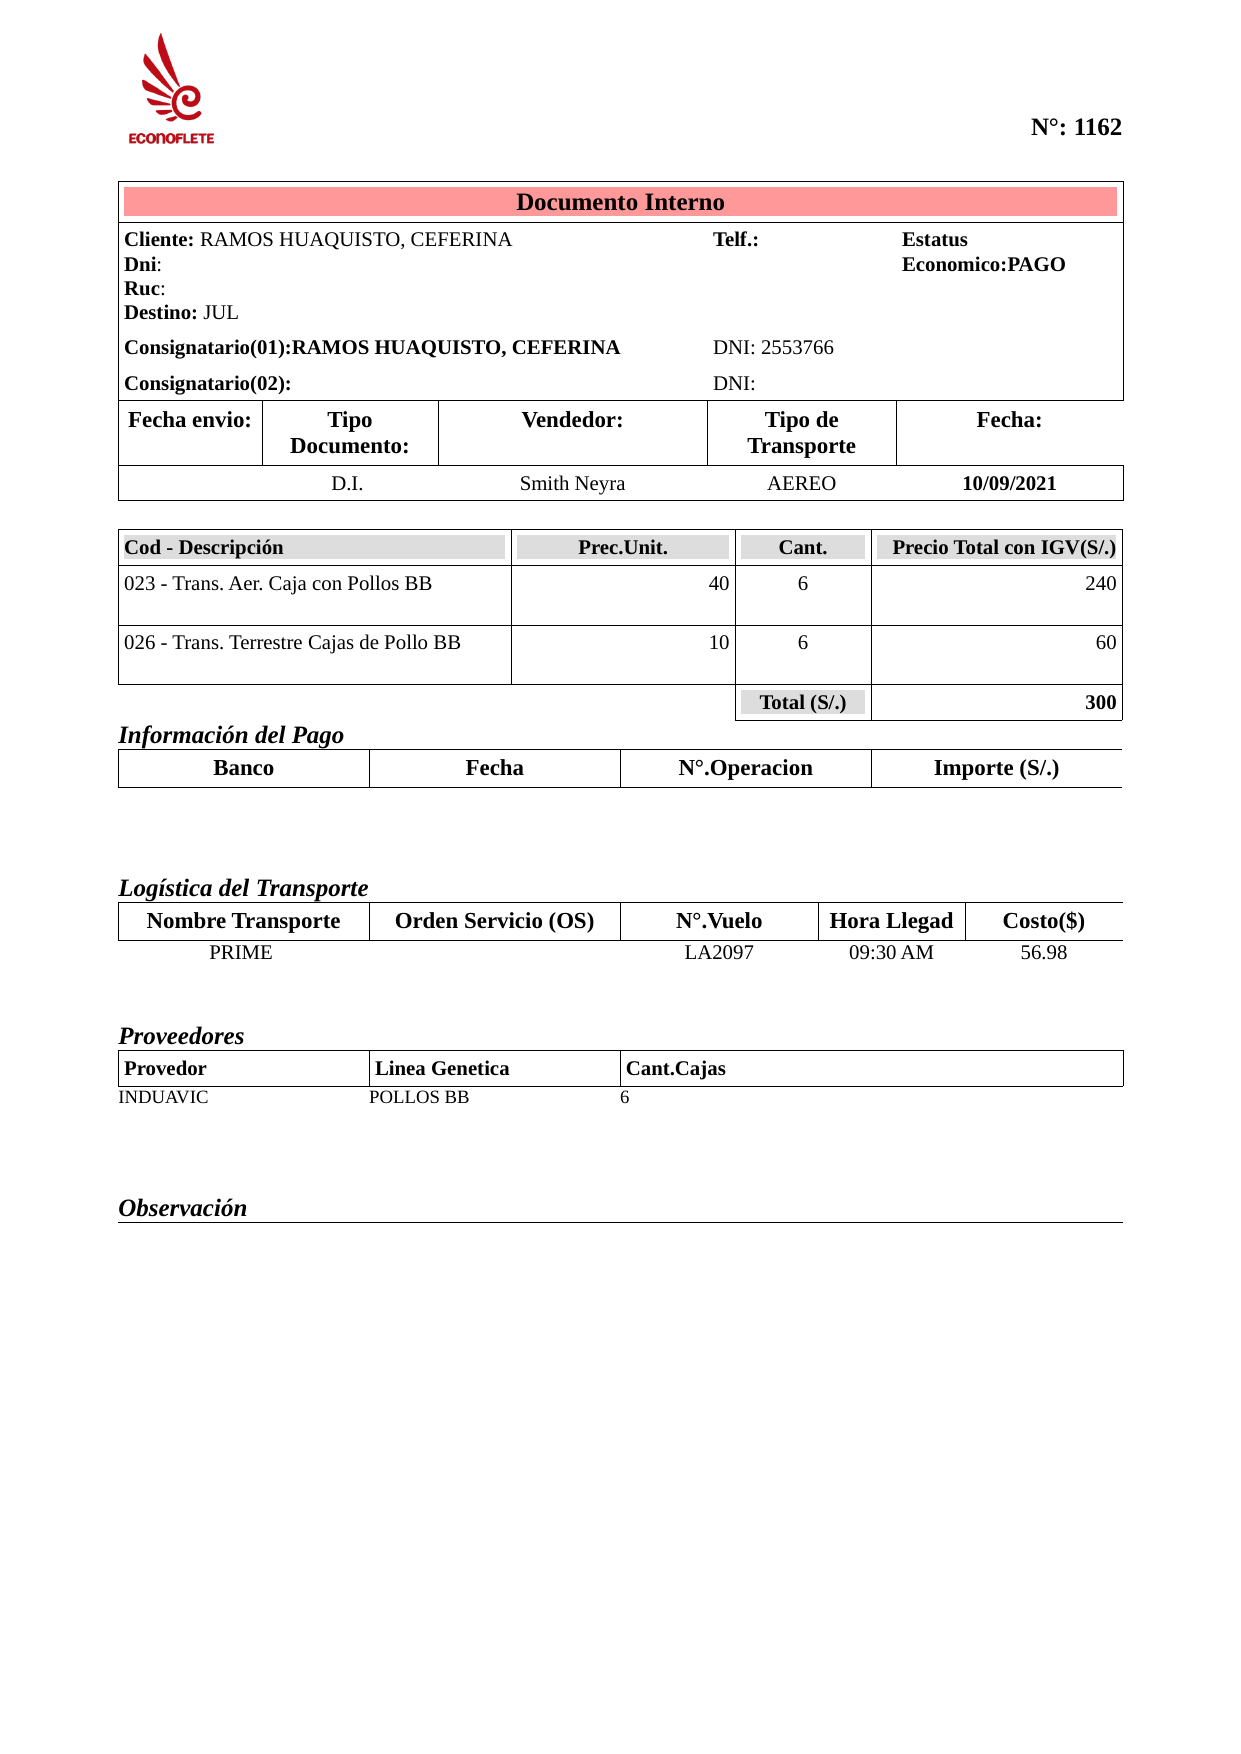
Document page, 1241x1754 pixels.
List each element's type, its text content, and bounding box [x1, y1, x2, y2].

table_cell 023 - Trans. Aer. Caja con Pollos BB [119, 566, 511, 624]
table_cell 56.98 [965, 941, 1123, 964]
text Observación [118, 1193, 1122, 1222]
table_cell [369, 941, 620, 964]
table_cell D.I. [262, 466, 438, 500]
table_cell [118, 1172, 369, 1193]
table_cell 60 [872, 626, 1122, 684]
table_header Precio Total con IGV(S/.) [872, 530, 1122, 565]
table_cell 10 [512, 626, 735, 684]
table_cell [620, 1150, 1123, 1172]
table_cell [118, 1150, 369, 1172]
table_cell INDUAVIC [118, 1087, 369, 1107]
table_cell [118, 1107, 369, 1129]
table_header Importe (S/.) [872, 750, 1122, 787]
table_cell [818, 964, 965, 992]
table_cell [620, 844, 871, 873]
table_cell DNI: 2553766 [707, 329, 1123, 365]
table_header Cant. [736, 530, 871, 565]
table_cell [369, 844, 620, 873]
table_header Prec.Unit. [512, 530, 735, 565]
table_cell [369, 1150, 620, 1172]
table_header Cant.Cajas [621, 1051, 1123, 1086]
table_cell Tipo Documento: [263, 401, 438, 465]
table_cell AEREO [707, 466, 896, 500]
table_header Fecha [370, 750, 620, 787]
picture [118, 32, 225, 144]
table_cell [118, 685, 511, 720]
table_header [118, 1223, 1123, 1246]
table_cell [118, 964, 369, 992]
table_cell Tipo de Transporte [708, 401, 896, 465]
table_cell [965, 964, 1123, 992]
table_cell [118, 993, 369, 1021]
table_cell [369, 964, 620, 992]
table_cell 6 [736, 626, 871, 684]
table_header Provedor [119, 1051, 369, 1086]
table_cell [118, 844, 369, 873]
table_header Cod - Descripción [119, 530, 511, 565]
table_cell [118, 788, 369, 815]
table_cell 40 [512, 566, 735, 624]
table_cell [620, 964, 818, 992]
table_cell [620, 815, 871, 844]
table_cell 09:30 AM [818, 941, 965, 964]
table_cell [369, 788, 620, 815]
table_cell [369, 1172, 620, 1193]
table_header Linea Genetica [370, 1051, 620, 1086]
table_cell 240 [872, 566, 1122, 624]
table_cell LA2097 [620, 941, 818, 964]
table_cell Consignatario(01):RAMOS HUAQUISTO, CEFERINA [119, 329, 707, 365]
table_cell Fecha: [897, 401, 1123, 465]
table_header Orden Servicio (OS) [370, 903, 620, 939]
text Proveedores [118, 1021, 1122, 1050]
table_header Costo($) [966, 903, 1123, 939]
table_cell DNI: [707, 365, 1123, 400]
table_cell [118, 1129, 369, 1150]
table_cell 300 [872, 685, 1122, 720]
table_cell 6 [620, 1087, 1123, 1107]
table_header Nombre Transporte [119, 903, 369, 939]
table_cell [620, 1172, 1123, 1193]
table_cell [118, 815, 369, 844]
table_cell [620, 788, 871, 815]
table_cell Consignatario(02): [119, 365, 707, 400]
table_cell Cliente: RAMOS HUAQUISTO, CEFERINA Dni: Ruc: Destino: JUL [119, 223, 707, 329]
table_cell [511, 685, 735, 720]
table_cell [620, 1129, 1123, 1150]
table_cell Vendedor: [439, 401, 707, 465]
table_header N°.Vuelo [621, 903, 818, 939]
table_header Banco [119, 750, 369, 787]
table_cell [369, 1129, 620, 1150]
table_cell [871, 815, 1122, 844]
table_cell [871, 844, 1122, 873]
table_cell [119, 466, 262, 500]
table_cell Total (S/.) [736, 685, 871, 720]
table_cell [818, 993, 965, 1021]
table_cell POLLOS BB [369, 1087, 620, 1107]
table_cell [620, 993, 818, 1021]
table_cell PRIME [118, 941, 369, 964]
table_cell Telf.: [707, 223, 896, 329]
table_cell Fecha envio: [119, 401, 262, 465]
table_cell [369, 993, 620, 1021]
table_cell Smith Neyra [438, 466, 707, 500]
table_header Hora Llegad [819, 903, 965, 939]
table_cell [871, 788, 1122, 815]
table_header Documento Interno [119, 182, 1123, 222]
table_cell Estatus Economico:PAGO [896, 223, 1123, 329]
table_header N°.Operacion [621, 750, 871, 787]
table_cell 6 [736, 566, 871, 624]
table_cell 026 - Trans. Terrestre Cajas de Pollo BB [119, 626, 511, 684]
table_cell [620, 1107, 1123, 1129]
table_cell 10/09/2021 [896, 466, 1123, 500]
table_cell [965, 993, 1123, 1021]
table_cell [369, 815, 620, 844]
text Logística del Transporte [118, 873, 1122, 902]
text Información del Pago [118, 720, 1122, 749]
table_cell [369, 1107, 620, 1129]
